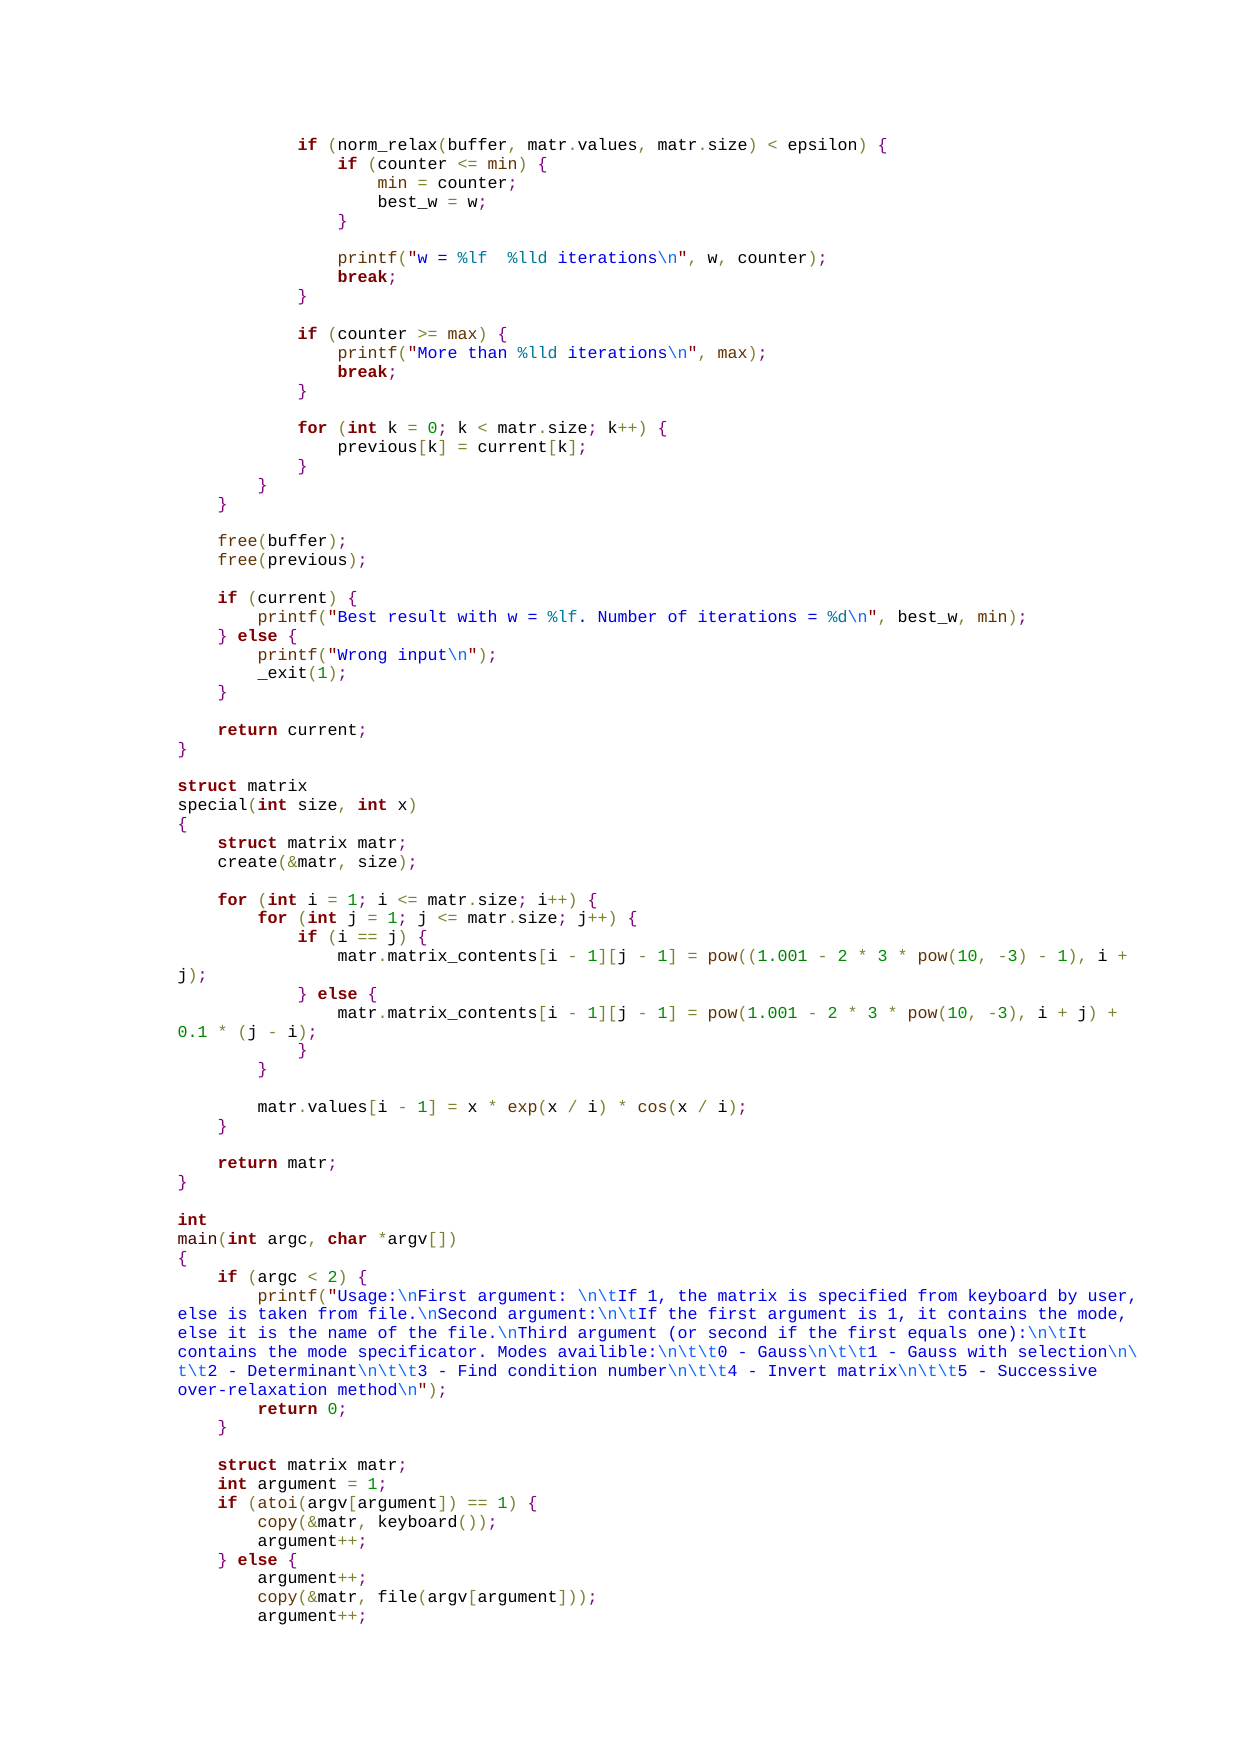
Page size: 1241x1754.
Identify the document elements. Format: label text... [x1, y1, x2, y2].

text } else { [177, 1551, 1152, 1570]
text if (atoi(argv[argument]) == 1) { [177, 1494, 1152, 1513]
text argument++; [177, 1532, 1152, 1551]
text if (norm_relax(buffer, matr.values, matr.size) < epsilon) { [177, 137, 1152, 156]
text if (counter <= min) { [177, 156, 1152, 175]
text } [177, 495, 1152, 514]
text } [177, 1419, 1152, 1438]
text struct matrix matr; [177, 834, 1152, 853]
text int argument = 1; [177, 1476, 1152, 1494]
text best_w = w; [177, 193, 1152, 212]
text printf("Best result with w = %lf. Number of iterations = %d\n", best_w, min); [177, 608, 1152, 627]
text argument++; [177, 1608, 1152, 1626]
text if (counter >= max) { [177, 326, 1152, 344]
text argument++; [177, 1570, 1152, 1589]
text for (int i = 1; i <= matr.size; i++) { [177, 891, 1152, 910]
text free(previous); [177, 552, 1152, 571]
text } [177, 457, 1152, 476]
text } [177, 1174, 1152, 1193]
text min = counter; [177, 175, 1152, 193]
text } [177, 382, 1152, 401]
text } [177, 288, 1152, 307]
text if (i == j) { [177, 929, 1152, 948]
text printf("More than %lld iterations\n", max); [177, 344, 1152, 363]
text special(int size, int x) [177, 797, 1152, 816]
text copy(&matr, keyboard()); [177, 1513, 1152, 1532]
text return matr; [177, 1155, 1152, 1174]
text } [177, 1042, 1152, 1061]
text } [177, 476, 1152, 495]
text printf("Wrong input\n"); [177, 646, 1152, 665]
text { [177, 816, 1152, 834]
text if (argc < 2) { [177, 1268, 1152, 1287]
text struct matrix matr; [177, 1457, 1152, 1476]
text copy(&matr, file(argv[argument])); [177, 1589, 1152, 1608]
text for (int j = 1; j <= matr.size; j++) { [177, 910, 1152, 929]
text return 0; [177, 1400, 1152, 1419]
text } else { [177, 985, 1152, 1004]
text } [177, 684, 1152, 703]
text break; [177, 363, 1152, 382]
text } [177, 1061, 1152, 1080]
text if (current) { [177, 589, 1152, 608]
text } [177, 212, 1152, 231]
text struct matrix [177, 778, 1152, 797]
text } [177, 1117, 1152, 1136]
text break; [177, 269, 1152, 288]
text int [177, 1212, 1152, 1231]
text matr.values[i - 1] = x * exp(x / i) * cos(x / i); [177, 1098, 1152, 1117]
text matr.matrix_contents[i - 1][j - 1] = pow(1.001 - 2 * 3 * pow(10, -3), i + j) + 0.1 * (j - i); [177, 1004, 1152, 1042]
text printf("w = %lf %lld iterations\n", w, counter); [177, 250, 1152, 269]
text create(&matr, size); [177, 853, 1152, 872]
text } else { [177, 627, 1152, 646]
text previous[k] = current[k]; [177, 439, 1152, 457]
text } [177, 740, 1152, 759]
text free(buffer); [177, 533, 1152, 552]
text for (int k = 0; k < matr.size; k++) { [177, 420, 1152, 439]
text main(int argc, char *argv[]) [177, 1231, 1152, 1249]
text printf("Usage:\nFirst argument: \n\tIf 1, the matrix is specified from keyboard by user, else is taken from file.\nSecond argument:\n\tIf the first argument is 1, it contains the mode, else it is the name of the file.\nThird argument (or second if the first equals one):\n\tIt contains the mode specificator. Modes availible:\n\t\t0 - Gauss\n\t\t1 - Gauss with selection\n\t\t2 - Determinant\n\t\t3 - Find condition number\n\t\t4 - Invert matrix\n\t\t5 - Successive over-relaxation method\n"); [177, 1287, 1152, 1400]
text return current; [177, 721, 1152, 740]
text { [177, 1249, 1152, 1268]
text _exit(1); [177, 665, 1152, 684]
text matr.matrix_contents[i - 1][j - 1] = pow((1.001 - 2 * 3 * pow(10, -3) - 1), i + j); [177, 948, 1152, 985]
